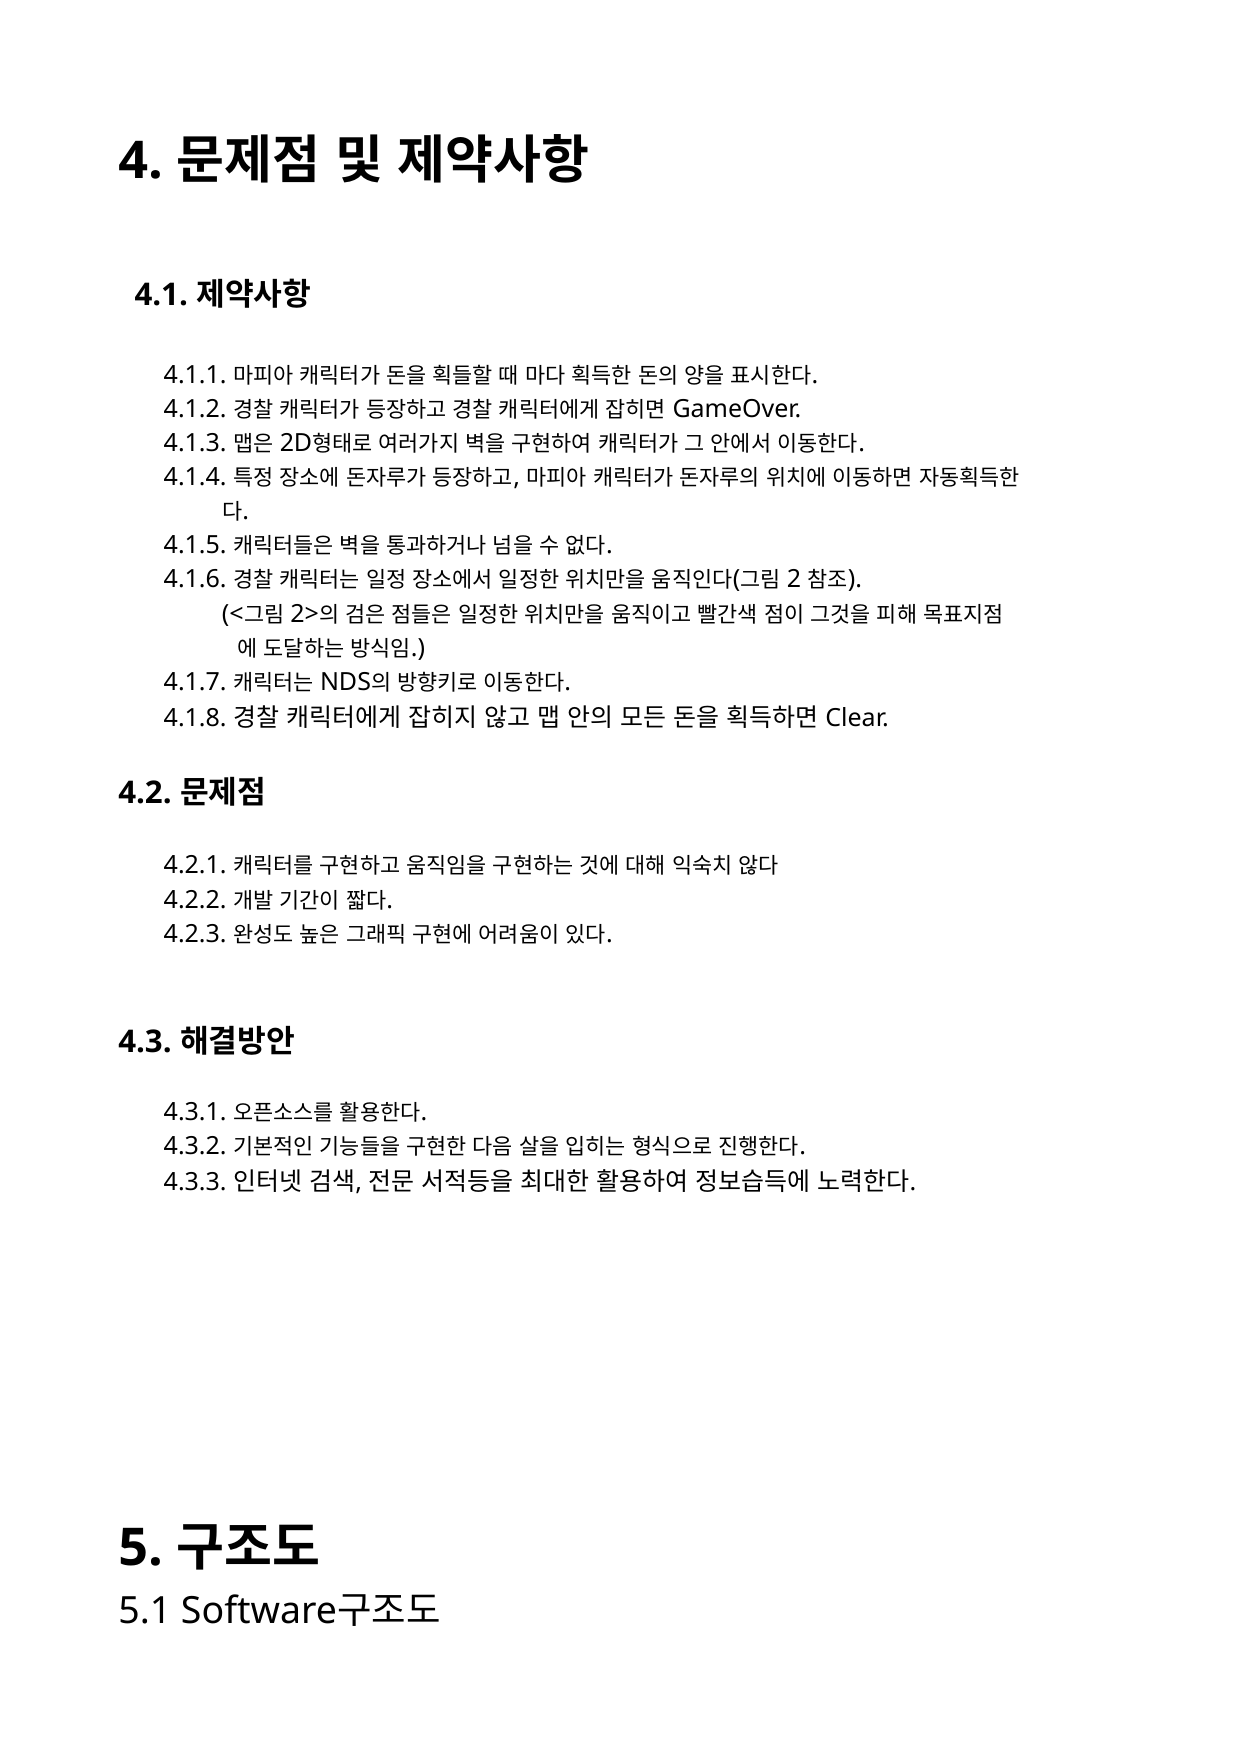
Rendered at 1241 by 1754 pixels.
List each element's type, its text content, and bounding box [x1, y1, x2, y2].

text 4.1. 제약사항 [118, 269, 1122, 314]
text 4.1.8. 경찰 캐릭터에게 잡히지 않고 맵 안의 모든 돈을 획득하면 Clear. [118, 697, 1122, 734]
text (<그림 2>의 검은 점들은 일정한 위치만을 움직이고 빨간색 점이 그것을 피해 목표지점 에 도달하는 방식임.) [118, 595, 1122, 663]
text 4.3.2. 기본적인 기능들을 구현한 다음 살을 입히는 형식으로 진행한다. [118, 1128, 1122, 1162]
text 4.3.1. 오픈소스를 활용한다. [118, 1094, 1122, 1128]
text 4. 문제점 및 제약사항 [118, 118, 1122, 194]
text 4.1.2. 경찰 캐릭터가 등장하고 경찰 캐릭터에게 잡히면 GameOver. [118, 391, 1122, 425]
text 4.1.7. 캐릭터는 NDS의 방향키로 이동한다. [118, 663, 1122, 697]
text 5.1 Software구조도 [118, 1580, 1122, 1635]
text 4.1.4. 특정 장소에 돈자루가 등장하고, 마피아 캐릭터가 돈자루의 위치에 이동하면 자동획득한 [118, 459, 1122, 493]
text 다. [118, 493, 1122, 527]
text 4.1.6. 경찰 캐릭터는 일정 장소에서 일정한 위치만을 움직인다(그림 2 참조). [118, 561, 1122, 595]
text 4.2.1. 캐릭터를 구현하고 움직임을 구현하는 것에 대해 익숙치 않다 [118, 847, 1122, 881]
text 5. 구조도 [118, 1504, 1122, 1580]
text 4.3.3. 인터넷 검색, 전문 서적등을 최대한 활용하여 정보습득에 노력한다. [118, 1162, 1122, 1198]
text 4.2. 문제점 [118, 768, 1122, 813]
text 4.1.3. 맵은 2D형태로 여러가지 벽을 구현하여 캐릭터가 그 안에서 이동한다. [118, 425, 1122, 459]
text 4.1.1. 마피아 캐릭터가 돈을 획들할 때 마다 획득한 돈의 양을 표시한다. [118, 357, 1122, 391]
text 4.2.3. 완성도 높은 그래픽 구현에 어려움이 있다. [118, 915, 1122, 949]
text 4.2.2. 개발 기간이 짧다. [118, 881, 1122, 915]
text 4.1.5. 캐릭터들은 벽을 통과하거나 넘을 수 없다. [118, 527, 1122, 561]
text 4.3. 해결방안 [118, 1016, 1122, 1061]
